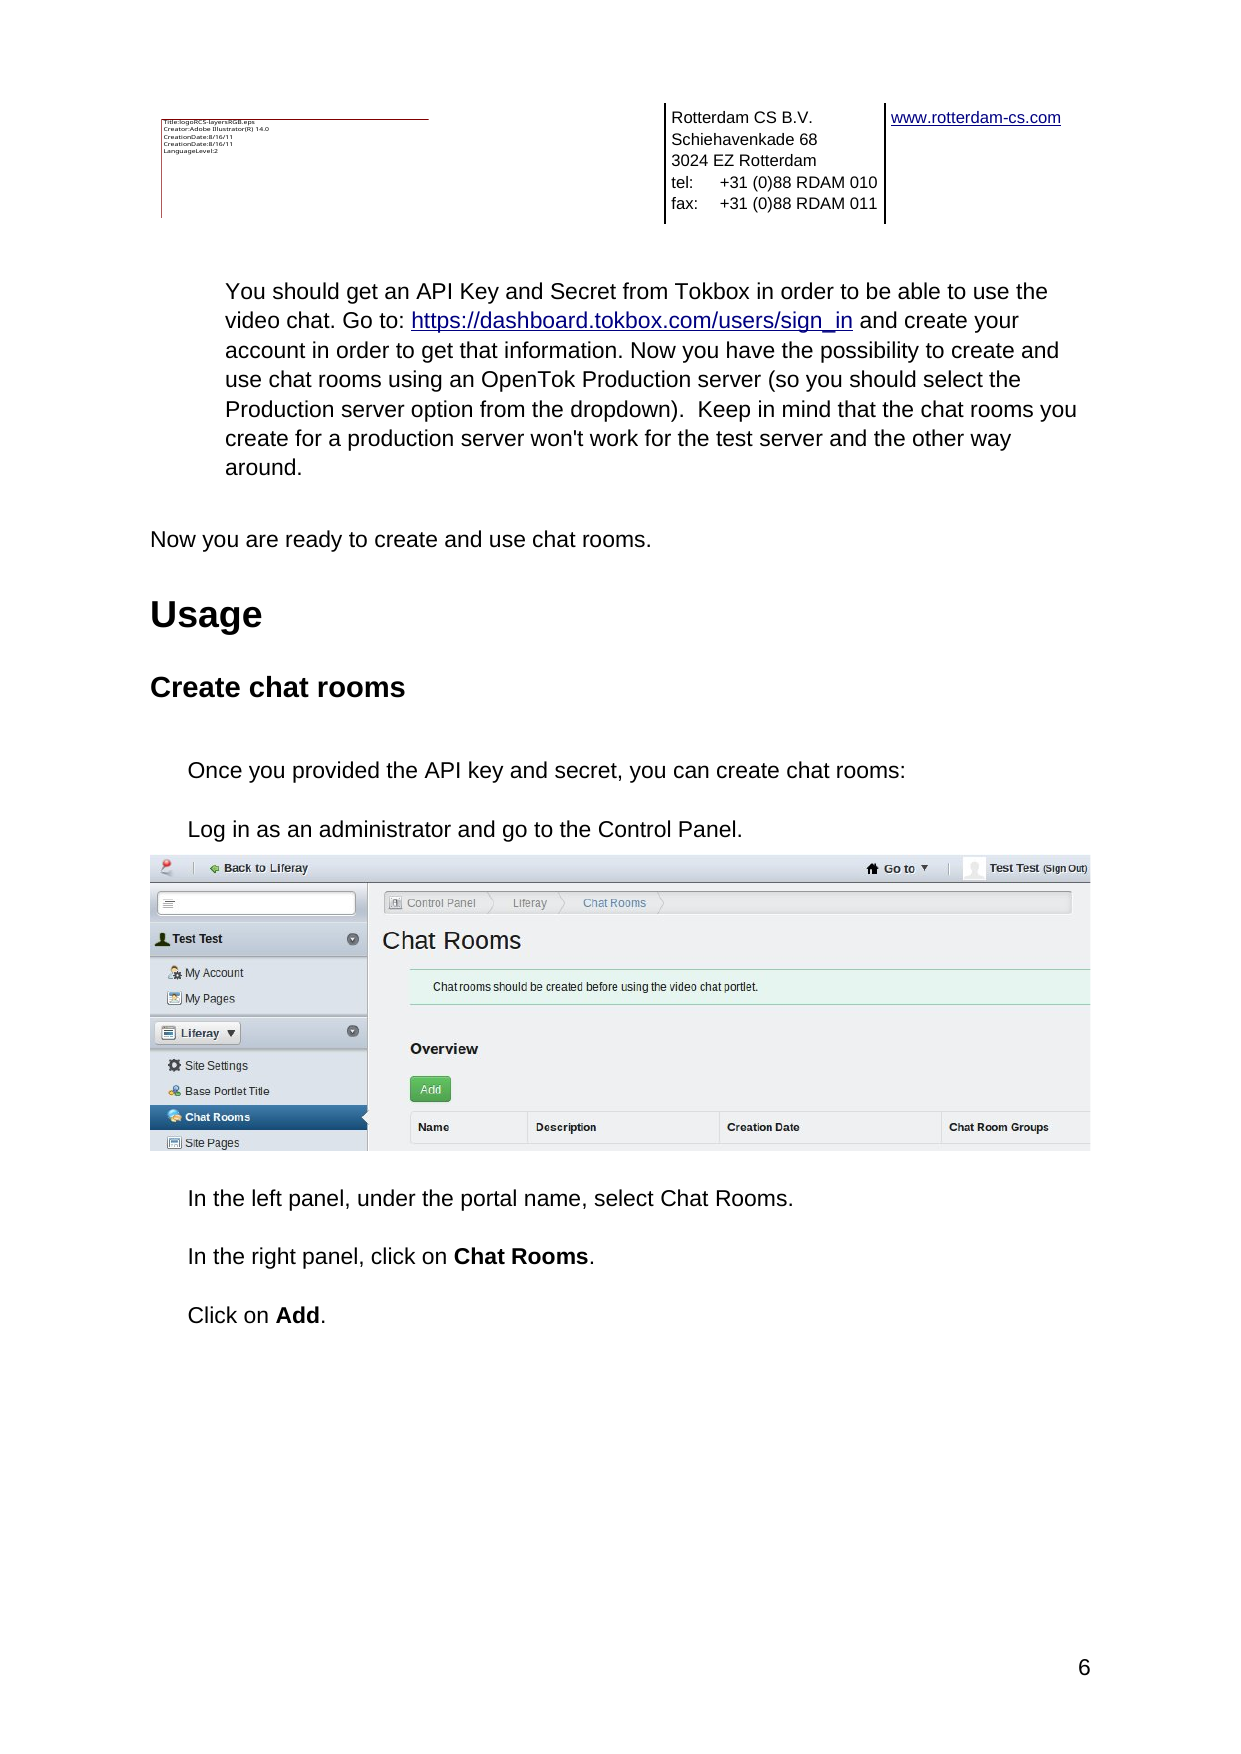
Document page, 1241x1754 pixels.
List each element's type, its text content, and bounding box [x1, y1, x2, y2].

subtitle You should get an API Key and Secret from Tokbox in order to be able to use the video chat. Go to: https://dashboard.tokbox.com/users/sign_in and create your account in order to get that information. Now you have the possibility to create and use chat rooms using an OpenTok Production server (so you should select the Production server option from the dropdown). Keep in mind that the chat rooms you create for a production server won't work for the test server and the other way around. [225, 279, 1091, 481]
subtitle In the right panel, click on Chat Rooms. [187, 1244, 1091, 1270]
subtitle Now you are ready to create and use chat rooms. [150, 526, 1091, 552]
subtitle Click on Add. [187, 1303, 1091, 1328]
subtitle Once you provided the API key and secret, you can create chat rooms: [187, 758, 1091, 784]
picture [150, 854, 1091, 1151]
subtitle Log in as an administrator and go to the Control Panel. [187, 817, 1091, 842]
subtitle In the left panel, under the portal name, select Chat Rooms. [187, 1186, 1091, 1211]
subtitle Create chat rooms [150, 671, 1091, 703]
subtitle Usage [150, 593, 1091, 635]
